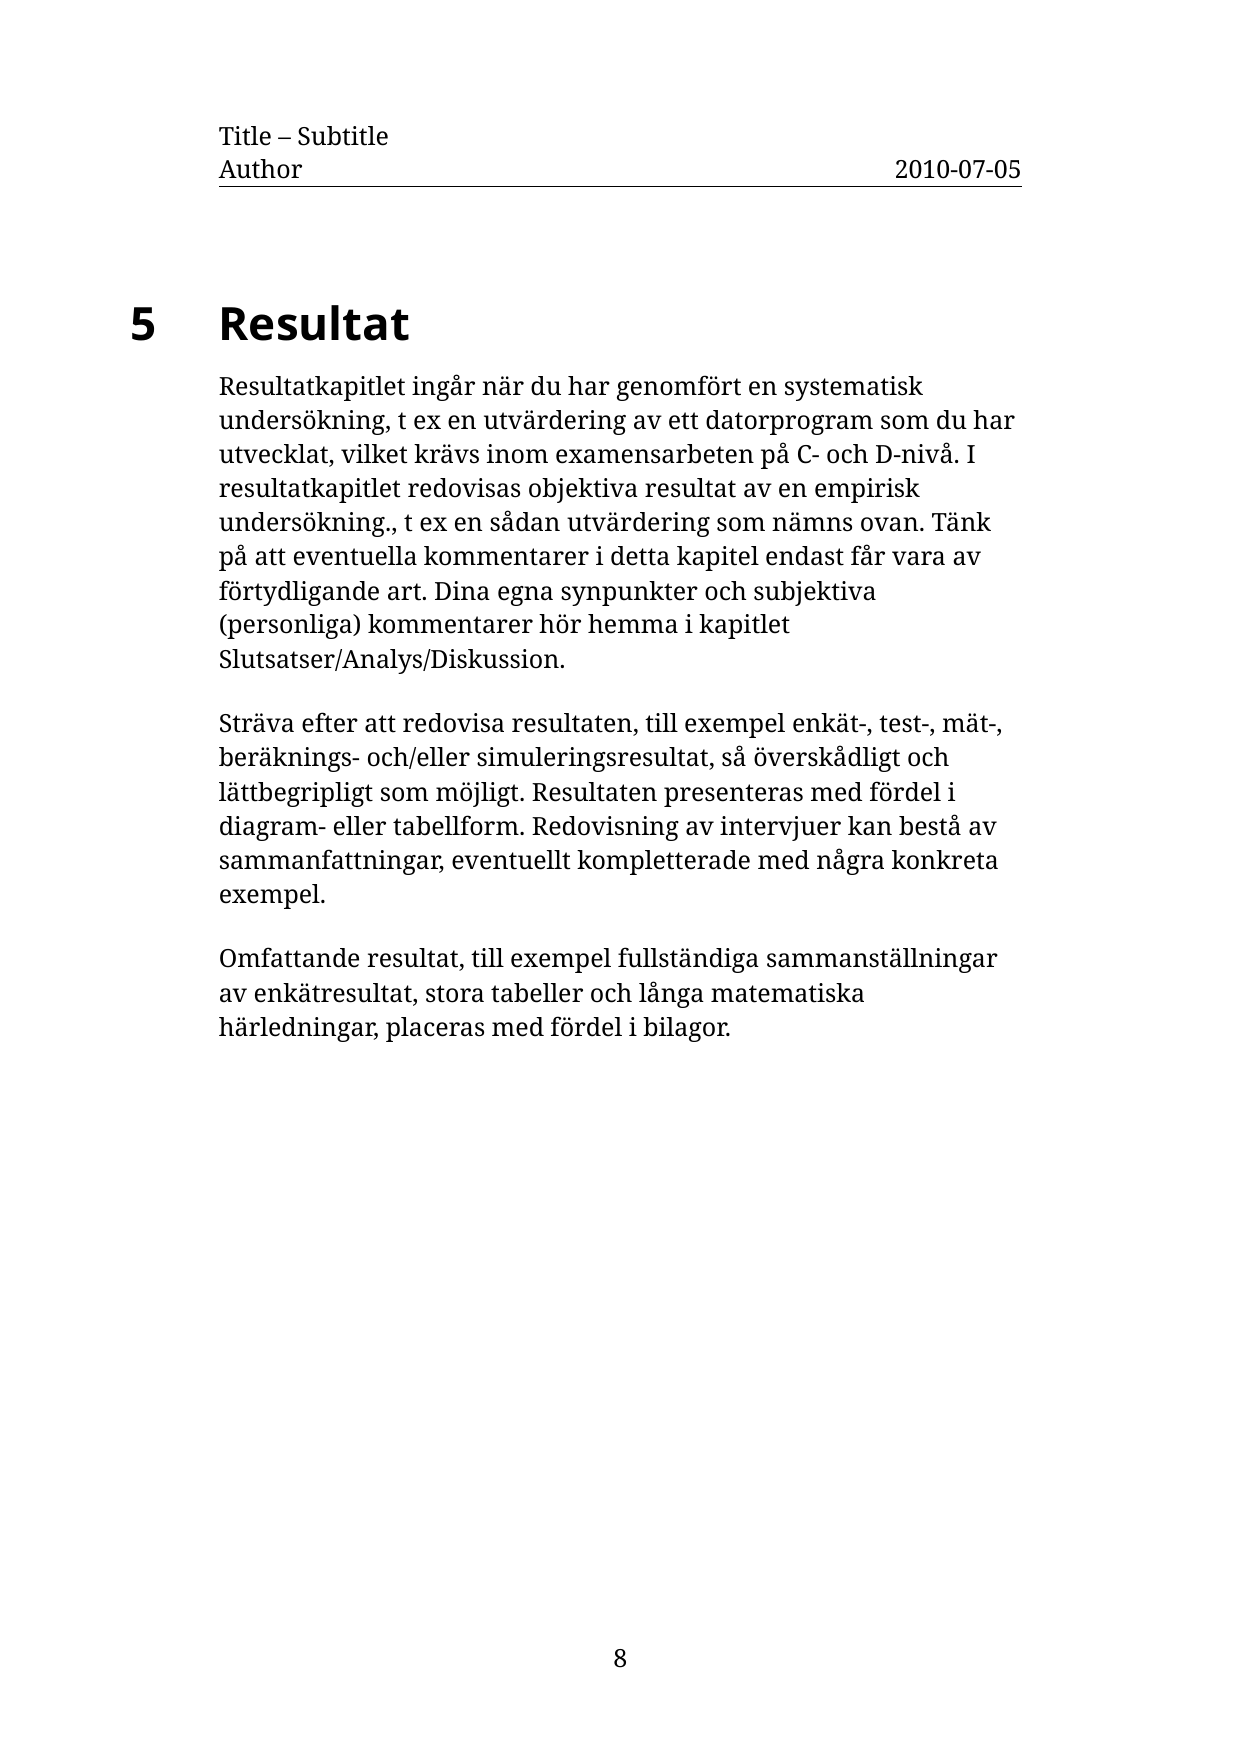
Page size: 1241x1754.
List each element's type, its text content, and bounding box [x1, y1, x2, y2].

text Omfattande resultat, till exempel fullständiga sammanställningar av enkätresultat, stora tabeller och långa matematiska härledningar, placeras med fördel i bilagor. [218, 941, 1022, 1043]
text Sträva efter att redovisa resultaten, till exempel enkät-, test-, mät-, beräknings- och/eller simuleringsresultat, så överskådligt och lättbegripligt som möjligt. Resultaten presenteras med fördel i diagram- eller tabellform. Redovisning av intervjuer kan bestå av sammanfattningar, eventuellt kompletterade med några konkreta exempel. [218, 706, 1022, 910]
text Resultatkapitlet ingår när du har genomfört en systematisk undersökning, t ex en utvärdering av ett datorprogram som du har utvecklat, vilket krävs inom examensarbeten på C- och D-nivå. I resultatkapitlet redovisas objektiva resultat av en empirisk undersökning., t ex en sådan utvärdering som nämns ovan. Tänk på att eventuella kommentarer i detta kapitel endast får vara av förtydligande art. Dina egna synpunkter och subjektiva (personliga) kommentarer hör hemma i kapitlet Slutsatser/Analys/Diskussion. [218, 369, 1022, 675]
subtitle Resultat [130, 291, 1022, 353]
